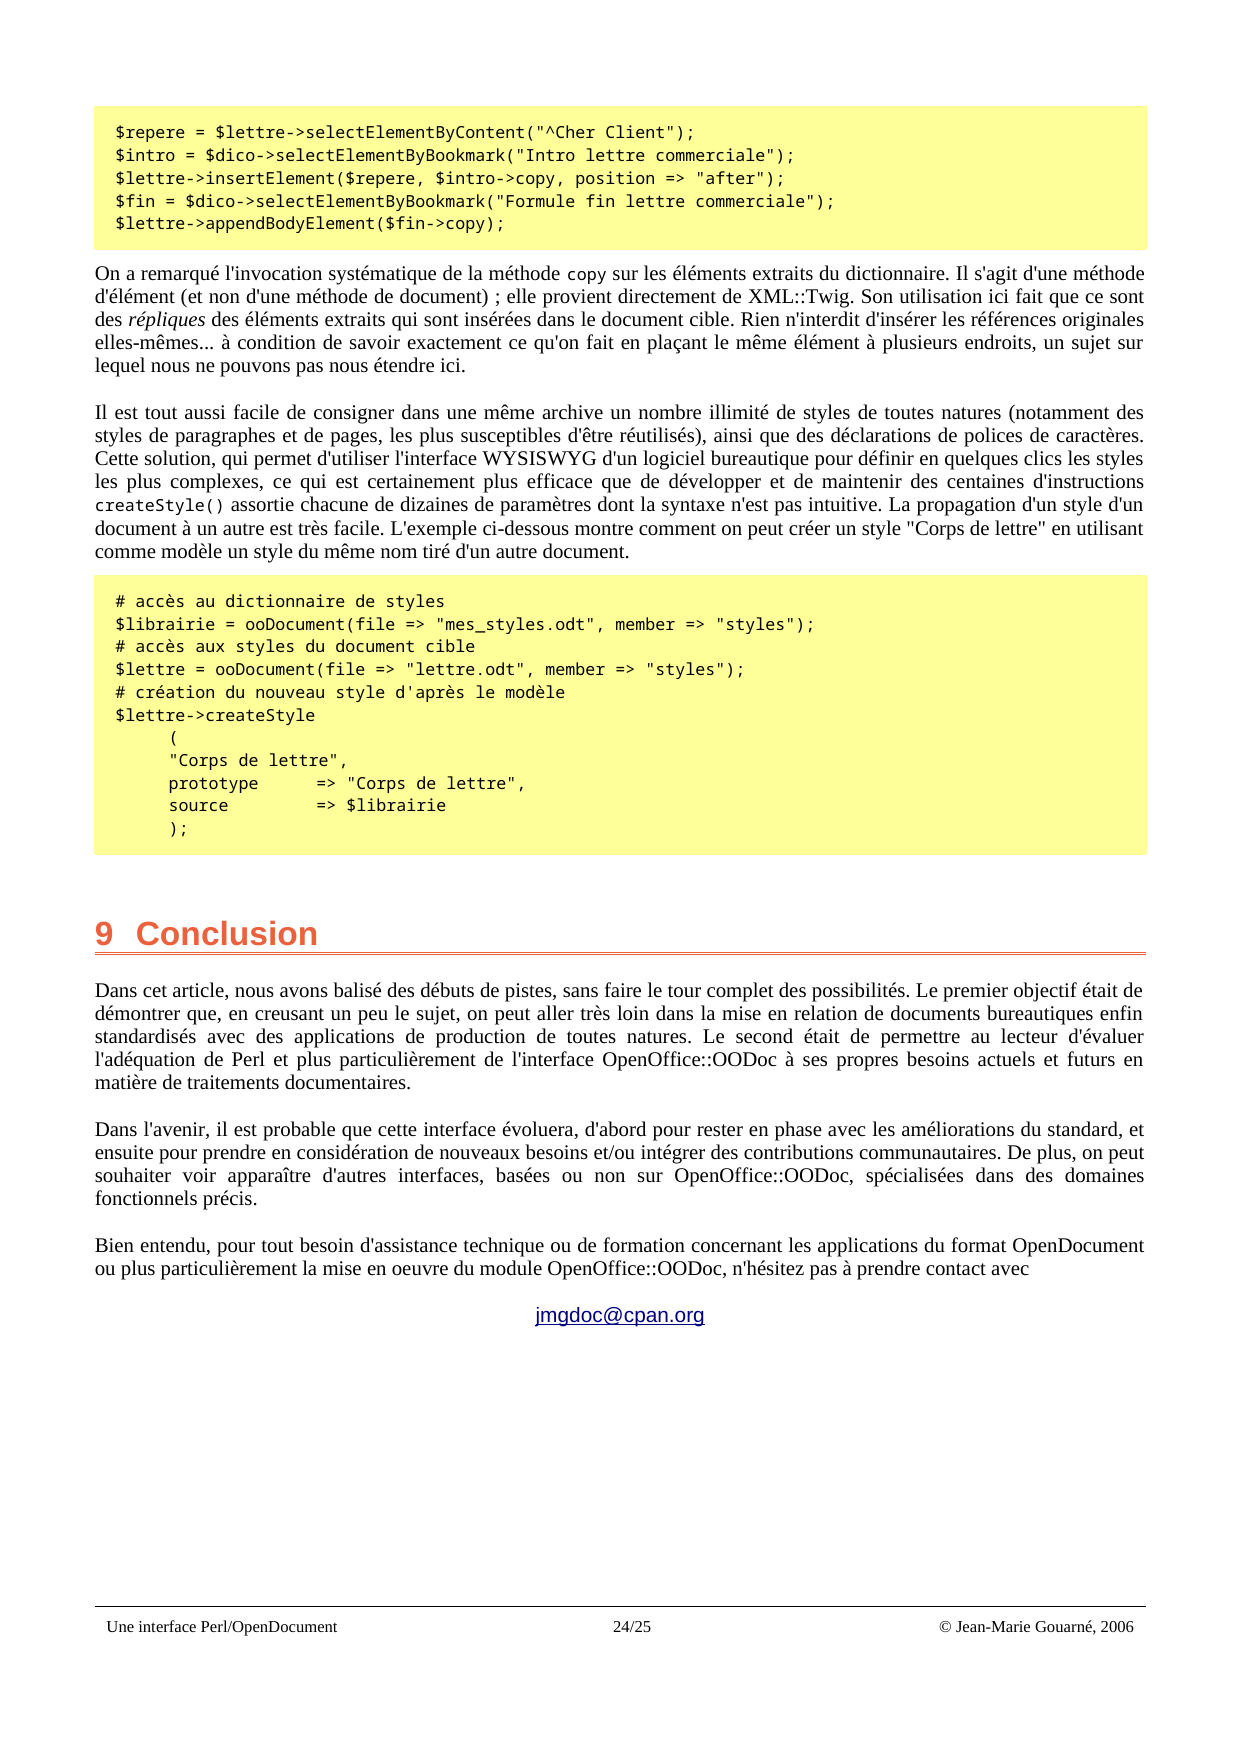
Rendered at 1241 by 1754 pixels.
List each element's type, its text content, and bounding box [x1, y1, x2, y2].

text "Corps de lettre", [96, 734, 1146, 756]
text Dans cet article, nous avons balisé des débuts de pistes, sans faire le tour complet des possibilités. Le premier objectif était de démontrer que, en creusant un peu le sujet, on peut aller très loin dans la mise en relation de documents bureautiques enfin standardisés avec des applications de production de toutes natures. Le second était de permettre au lecteur d'évaluer l'adéquation de Perl et plus particulièrement de l'interface OpenOffice::OODoc à ses propres besoins actuels et futurs en matière de traitements documentaires. [94, 978, 1146, 1094]
subtitle Conclusion [94, 914, 1146, 954]
text $librairie = ooDocument(file => "mes_styles.odt", member => "styles"); [96, 597, 1146, 620]
text Dans l'avenir, il est probable que cette interface évoluera, d'abord pour rester en phase avec les améliorations du standard, et ensuite pour prendre en considération de nouveaux besoins et/ou intégrer des contributions communautaires. De plus, on peut souhaiter voir apparaître d'autres interfaces, basées ou non sur OpenOffice::OODoc, spécialisées dans des domaines fonctionnels précis. [94, 1118, 1146, 1210]
text $fin = $dico->selectElementByBookmark("Formule fin lettre commerciale"); [96, 174, 1146, 197]
text $lettre->insertElement($repere, $intro->copy, position => "after"); [96, 152, 1146, 174]
text jmgdoc@cpan.org [94, 1303, 1146, 1327]
text $intro = $dico->selectElementByBookmark("Intro lettre commerciale"); [96, 129, 1146, 152]
text # accès aux styles du document cible [96, 620, 1146, 643]
text $lettre = ooDocument(file => "lettre.odt", member => "styles"); [96, 643, 1146, 666]
text $lettre->appendBodyElement($fin->copy); [96, 197, 1146, 249]
text On a remarqué l'invocation systématique de la méthode copy sur les éléments extraits du dictionnaire. Il s'agit d'une méthode d'élément (et non d'une méthode de document) ; elle provient directement de XML::Twig. Son utilisation ici fait que ce sont des répliques des éléments extraits qui sont insérées dans le document cible. Rien n'interdit d'insérer les références originales elles-mêmes... à condition de savoir exactement ce qu'on fait en plaçant le même élément à plusieurs endroits, un sujet sur lequel nous ne pouvons pas nous étendre ici. [94, 261, 1146, 377]
text # création du nouveau style d'après le modèle [96, 666, 1146, 688]
text prototype => "Corps de lettre", [96, 756, 1146, 779]
text Il est tout aussi facile de consigner dans une même archive un nombre illimité de styles de toutes natures (notamment des styles de paragraphes et de pages, les plus susceptibles d'être réutilisés), ainsi que des déclarations de polices de caractères. Cette solution, qui permet d'utiliser l'interface WYSISWYG d'un logiciel bureautique pour définir en quelques clics les styles les plus complexes, ce qui est certainement plus efficace que de développer et de maintenir des centaines d'instructions createStyle() assortie chacune de dizaines de paramètres dont la syntaxe n'est pas intuitive. La propagation d'un style d'un document à un autre est très facile. L'exemple ci-dessous montre comment on peut créer un style "Corps de lettre" en utilisant comme modèle un style du même nom tiré d'un autre document. [94, 401, 1146, 563]
text $repere = $lettre->selectElementByContent("^Cher Client"); [96, 107, 1146, 129]
text $lettre->createStyle [96, 688, 1146, 711]
text ( [96, 711, 1146, 734]
text Bien entendu, pour tout besoin d'assistance technique ou de formation concernant les applications du format OpenDocument ou plus particulièrement la mise en oeuvre du module OpenOffice::OODoc, n'hésitez pas à prendre contact avec [94, 1234, 1146, 1280]
text source => $librairie [96, 779, 1146, 802]
text # accès au dictionnaire de styles [96, 576, 1146, 597]
text ); [96, 802, 1146, 854]
